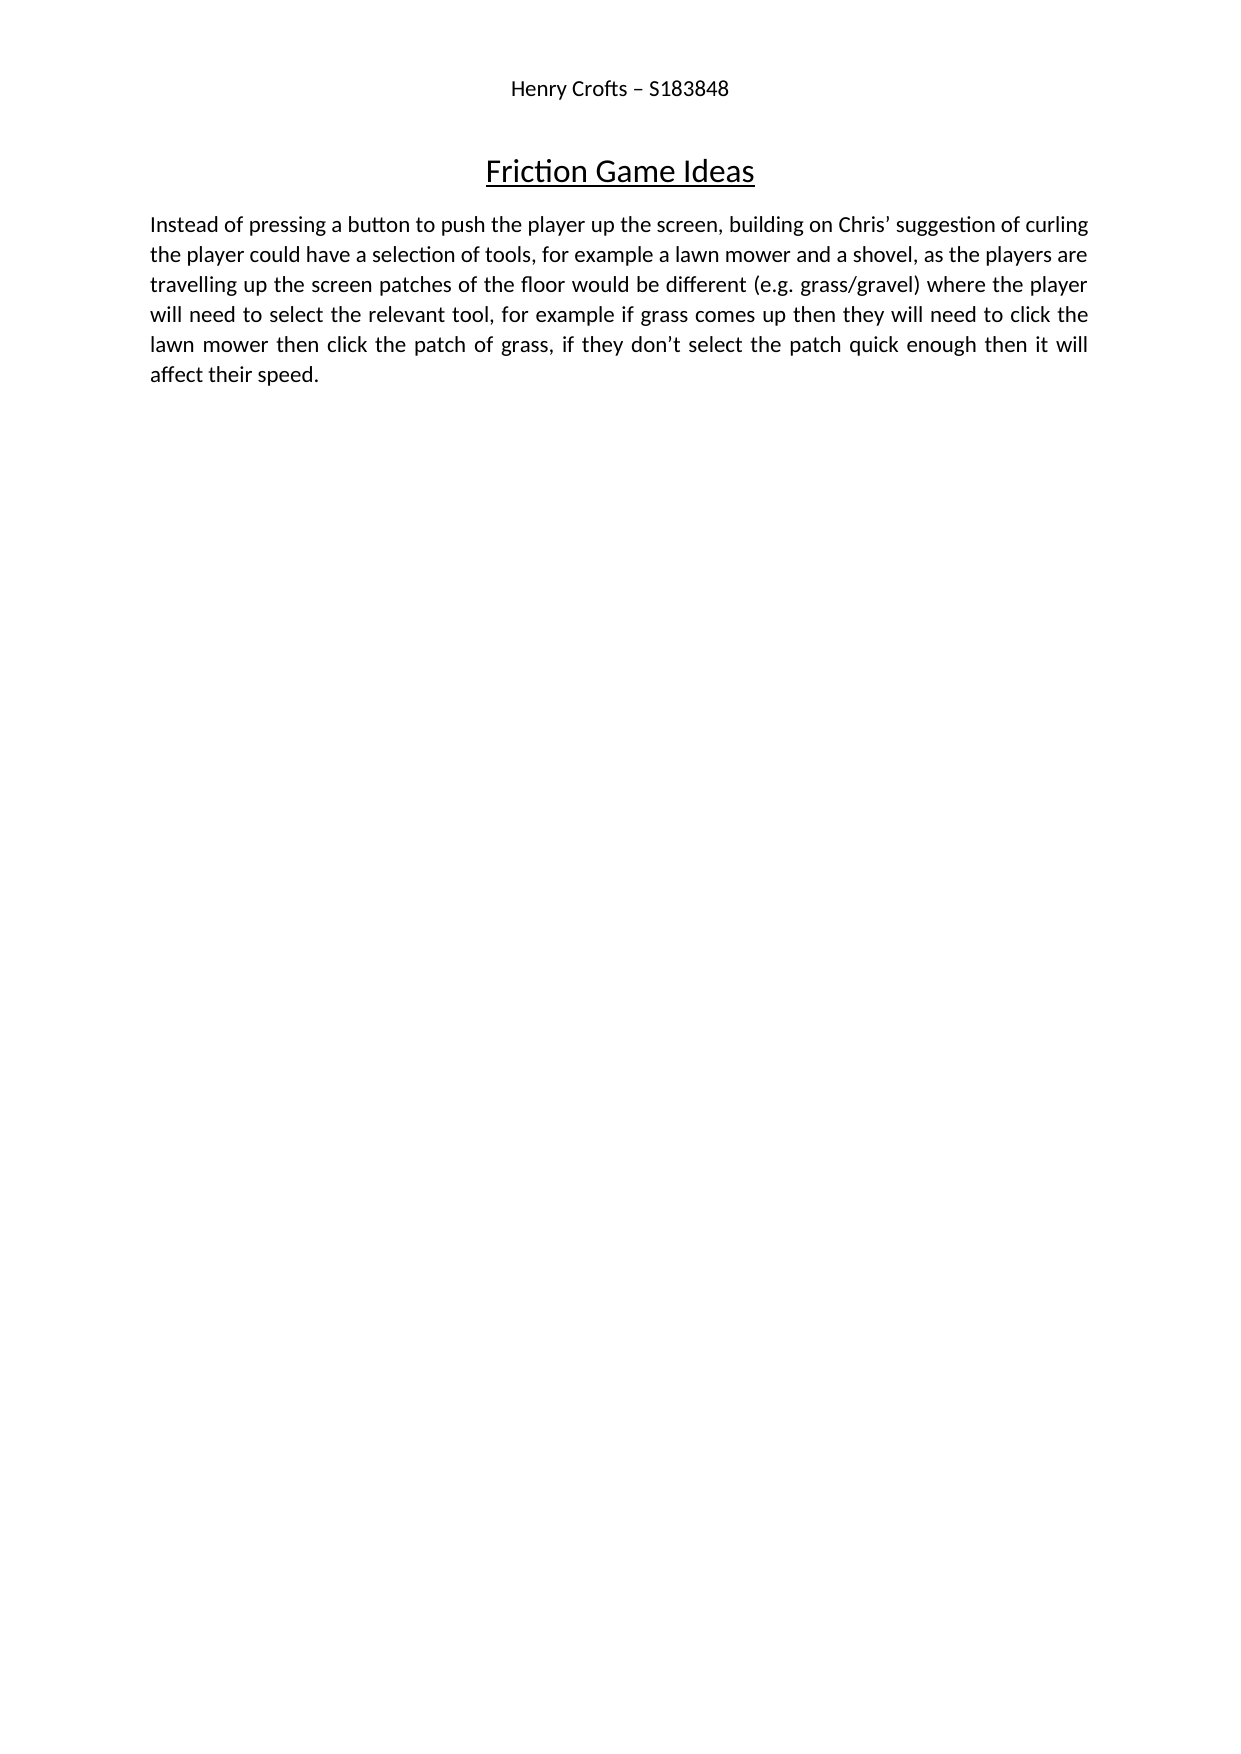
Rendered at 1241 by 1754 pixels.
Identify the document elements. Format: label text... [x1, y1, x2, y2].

text Friction Game Ideas [150, 150, 1090, 191]
text Instead of pressing a button to push the player up the screen, building on Chris’ suggestion of curling the player could have a selection of tools, for example a lawn mower and a shovel, as the players are travelling up the screen patches of the floor would be different (e.g. grass/gravel) where the player will need to select the relevant tool, for example if grass comes up then they will need to click the lawn mower then click the patch of grass, if they don’t select the patch quick enough then it will affect their speed. [150, 210, 1090, 388]
